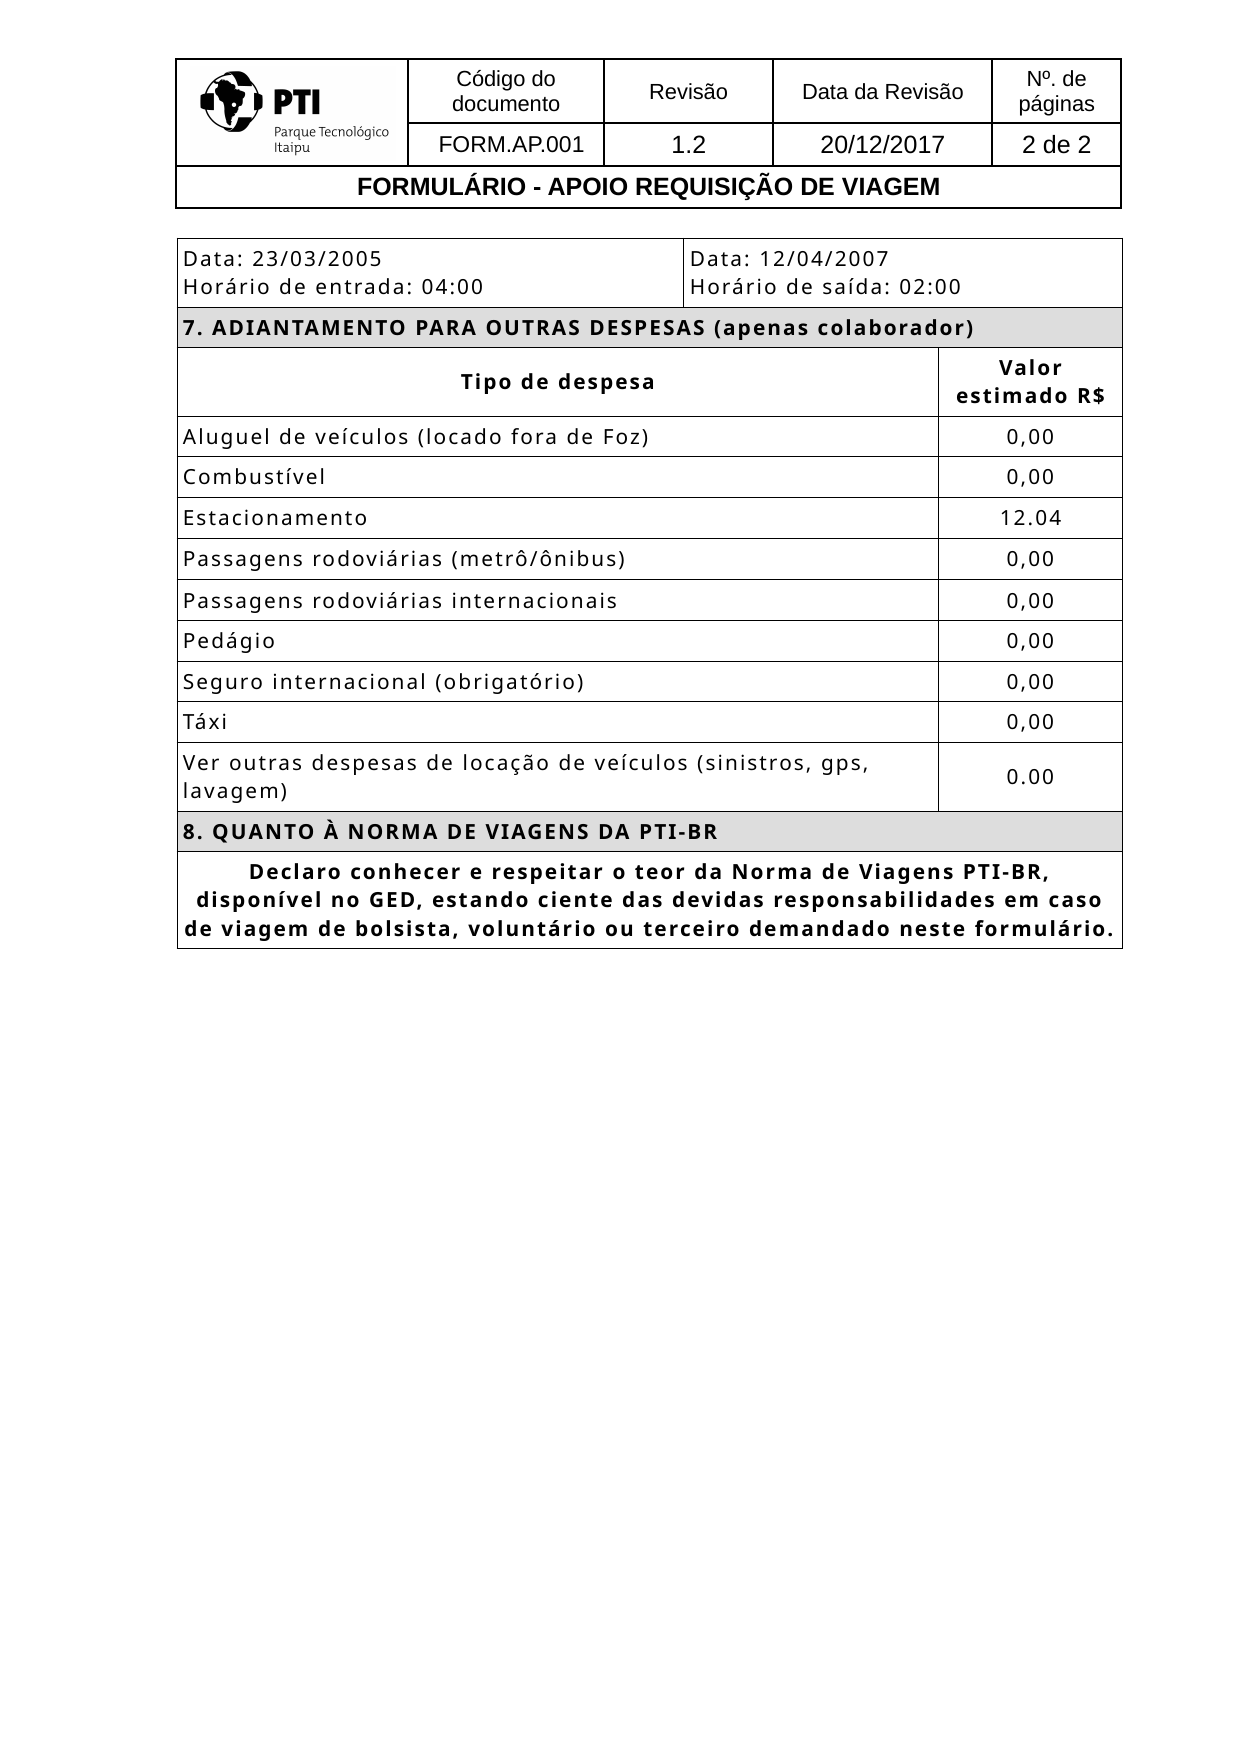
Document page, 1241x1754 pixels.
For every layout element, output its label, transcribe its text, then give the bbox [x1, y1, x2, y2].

table_cell 0,00 [939, 621, 1122, 661]
table_cell Passagens rodoviárias internacionais [178, 580, 938, 620]
table_cell Aluguel de veículos (locado fora de Foz) [178, 417, 938, 456]
table_cell 0,00 [939, 457, 1122, 497]
table_cell 0,00 [939, 580, 1122, 620]
table_cell Valor estimado R$ [939, 348, 1122, 416]
table_cell 7. ADIANTAMENTO PARA OUTRAS DESPESAS (apenas colaborador) [178, 308, 1122, 347]
table_cell Táxi [178, 702, 938, 742]
table_cell 8. QUANTO À NORMA DE VIAGENS DA PTI-BR [178, 812, 1122, 851]
table_cell Declaro conhecer e respeitar o teor da Norma de Viagens PTI-BR, disponível no GED, estando ciente das devidas responsabilidades em caso de viagem de bolsista, voluntário ou terceiro demandado neste formulário. [178, 852, 1122, 948]
table_cell Data: 12/04/2007 Horário de saída: 02:00 [684, 239, 1122, 307]
table_cell Ver outras despesas de locação de veículos (sinistros, gps, lavagem) [178, 743, 938, 811]
table_cell Estacionamento [178, 498, 938, 538]
table_cell Seguro internacional (obrigatório) [178, 662, 938, 701]
table_cell Pedágio [178, 621, 938, 661]
picture [189, 66, 396, 161]
table_cell 0,00 [939, 417, 1122, 456]
table_cell Passagens rodoviárias (metrô/ônibus) [178, 539, 938, 579]
table_cell 12.04 [939, 498, 1122, 538]
table_cell Combustível [178, 457, 938, 497]
table_cell 0,00 [939, 662, 1122, 701]
table_cell Data: 23/03/2005 Horário de entrada: 04:00 [178, 239, 683, 307]
table_cell Tipo de despesa [178, 348, 938, 416]
table_cell 0,00 [939, 702, 1122, 742]
table_cell 0,00 [939, 539, 1122, 579]
table_cell 0.00 [939, 743, 1122, 811]
